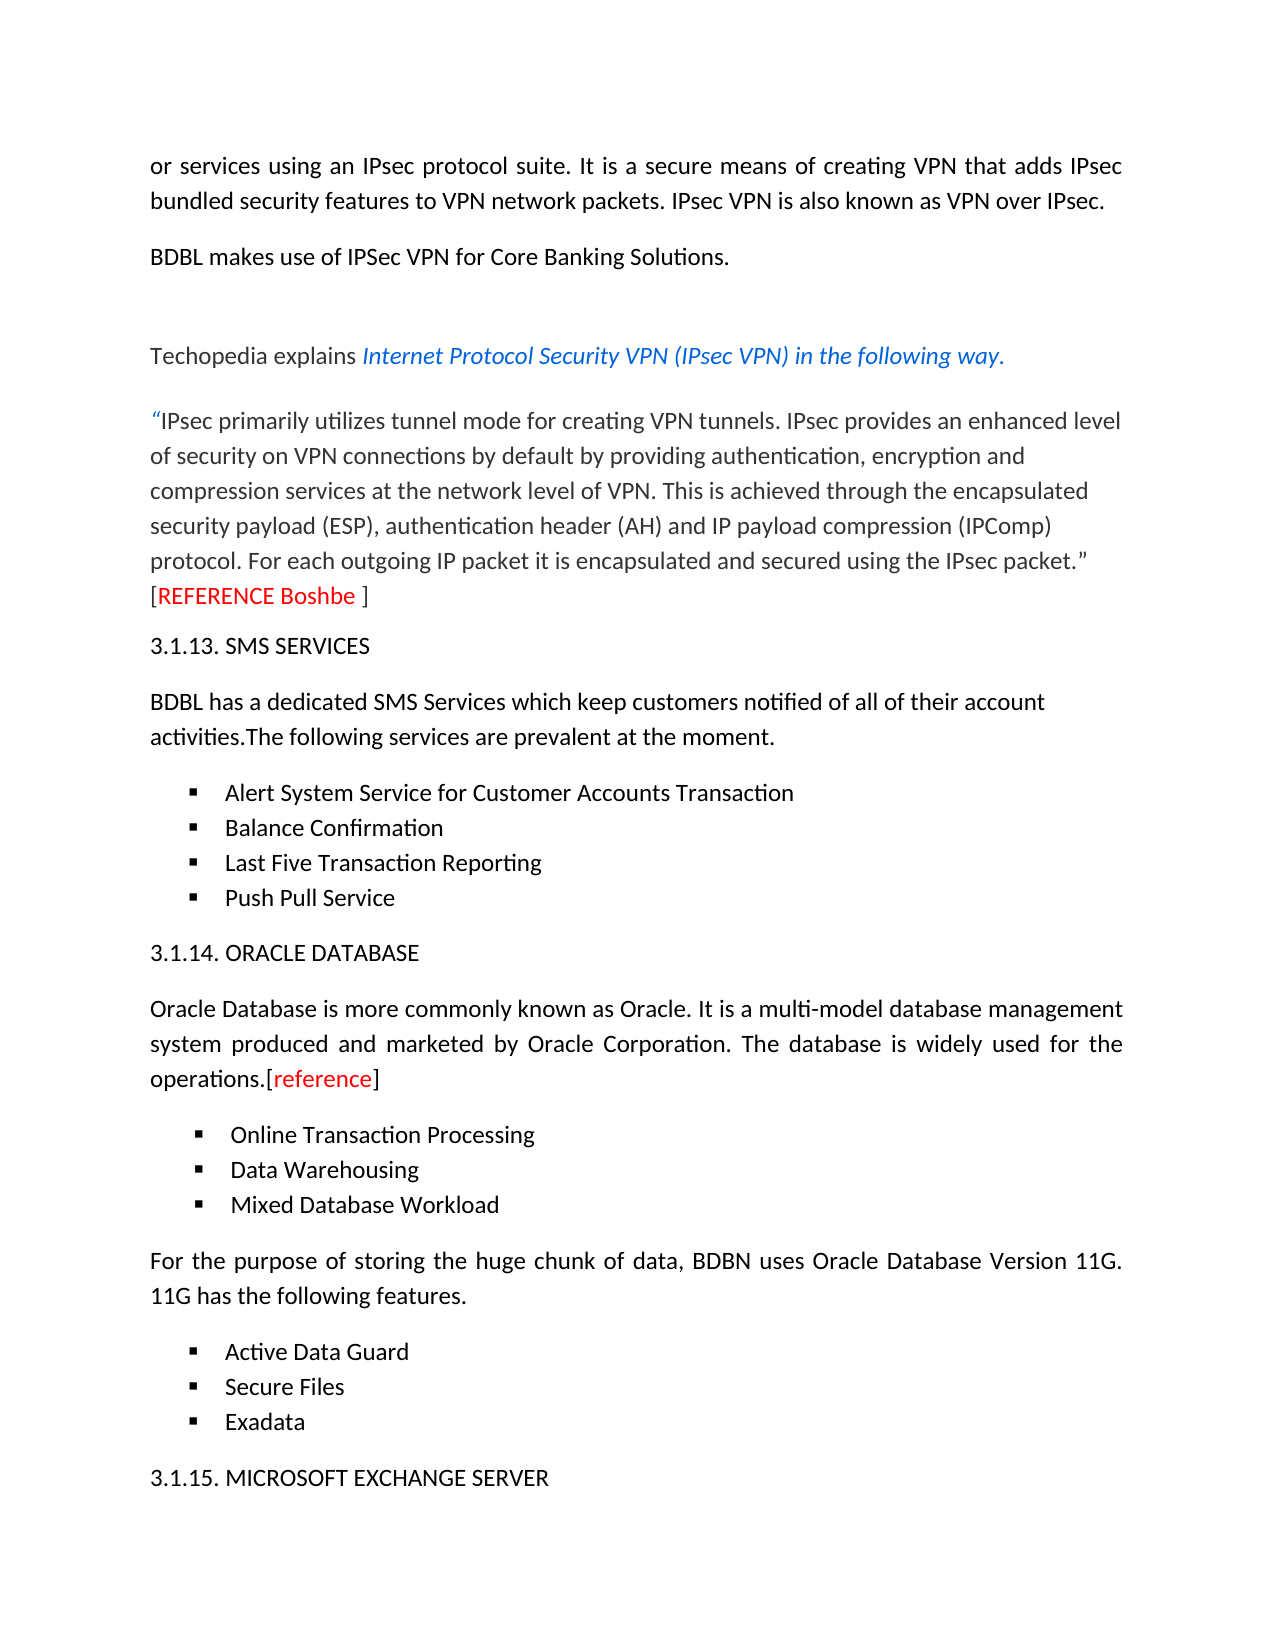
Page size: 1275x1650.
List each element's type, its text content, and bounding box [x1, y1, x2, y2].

subtitle Techopedia explains Internet Protocol Security VPN (IPsec VPN) in the following way. [150, 306, 1125, 371]
list Push Pull Service [187, 882, 1125, 912]
list Online Transaction Processing [193, 1119, 1125, 1150]
subtitle “IPsec primarily utilizes tunnel mode for creating VPN tunnels. IPsec provides an enhanced level of security on VPN connections by default by providing authentication, encryption and compression services at the network level of VPN. This is achieved through the encapsulated security payload (ESP), authentication header (AH) and IP payload compression (IPComp) protocol. For each outgoing IP packet it is encapsulated and secured using the IPsec packet.” [REFERENCE Boshbe ] [150, 405, 1125, 611]
list Active Data Guard [187, 1336, 1125, 1366]
list Secure Files [187, 1371, 1125, 1401]
text or services using an IPsec protocol suite. It is a secure means of creating VPN that adds IPsec bundled security features to VPN network packets. IPsec VPN is also known as VPN over IPsec. [150, 150, 1125, 216]
list Data Warehousing [193, 1154, 1125, 1185]
text 3.1.15. MICROSOFT EXCHANGE SERVER [150, 1462, 1125, 1492]
list Mixed Database Workload [193, 1189, 1125, 1220]
text 3.1.13. SMS SERVICES [150, 630, 1125, 661]
text Oracle Database is more commonly known as Oracle. It is a multi-model database management system produced and marketed by Oracle Corporation. The database is widely used for the operations.[reference] [150, 993, 1125, 1094]
list Exadata [187, 1406, 1125, 1436]
text For the purpose of storing the huge chunk of data, BDBN uses Oracle Database Version 11G. 11G has the following features. [150, 1245, 1125, 1311]
list Last Five Transaction Reporting [187, 847, 1125, 877]
list Balance Confirmation [187, 812, 1125, 842]
text BDBL has a dedicated SMS Services which keep customers notified of all of their account activities.The following services are prevalent at the moment. [150, 686, 1125, 751]
list Alert System Service for Customer Accounts Transaction [187, 777, 1125, 807]
text 3.1.14. ORACLE DATABASE [150, 938, 1125, 968]
text BDBL makes use of IPSec VPN for Core Banking Solutions. [150, 241, 1125, 271]
